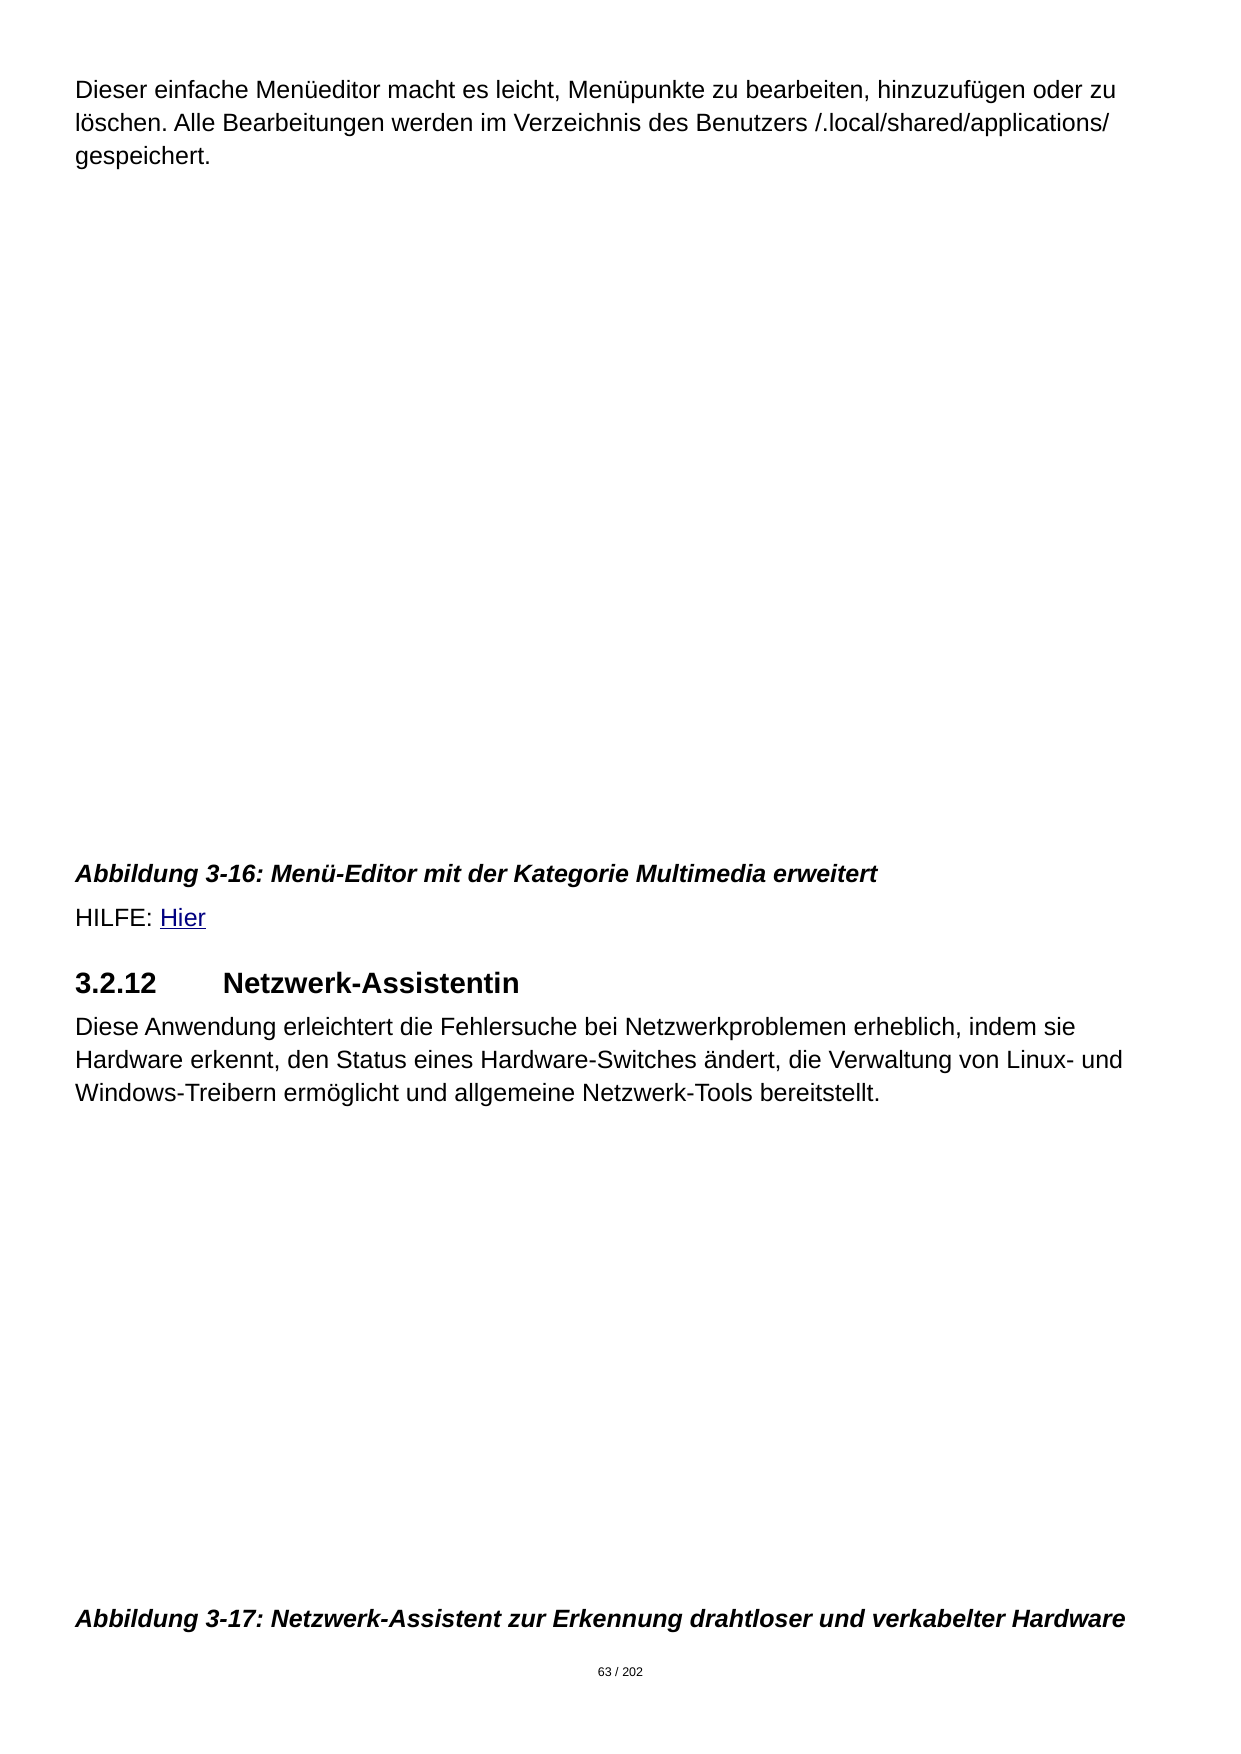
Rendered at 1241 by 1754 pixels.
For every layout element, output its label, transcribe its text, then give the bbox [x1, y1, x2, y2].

text Diese Anwendung erleichtert die Fehlersuche bei Netzwerkproblemen erheblich, indem sie Hardware erkennt, den Status eines Hardware-Switches ändert, die Verwaltung von Linux- und Windows-Treibern ermöglicht und allgemeine Netzwerk-Tools bereitstellt. [75, 1012, 1166, 1107]
text HILFE: Hier [75, 903, 1166, 932]
text Dieser einfache Menüeditor macht es leicht, Menüpunkte zu bearbeiten, hinzuzufügen oder zu löschen. Alle Bearbeitungen werden im Verzeichnis des Benutzers /.local/shared/applications/ gespeichert. [75, 75, 1166, 170]
text Abbildung 3-16: Menü-Editor mit der Kategorie Multimedia erweitert [75, 189, 1166, 888]
subtitle Netzwerk-Assistentin [75, 966, 1166, 999]
text Abbildung 3-17: Netzwerk-Assistent zur Erkennung drahtloser und verkabelter Hardware [75, 1126, 1166, 1633]
